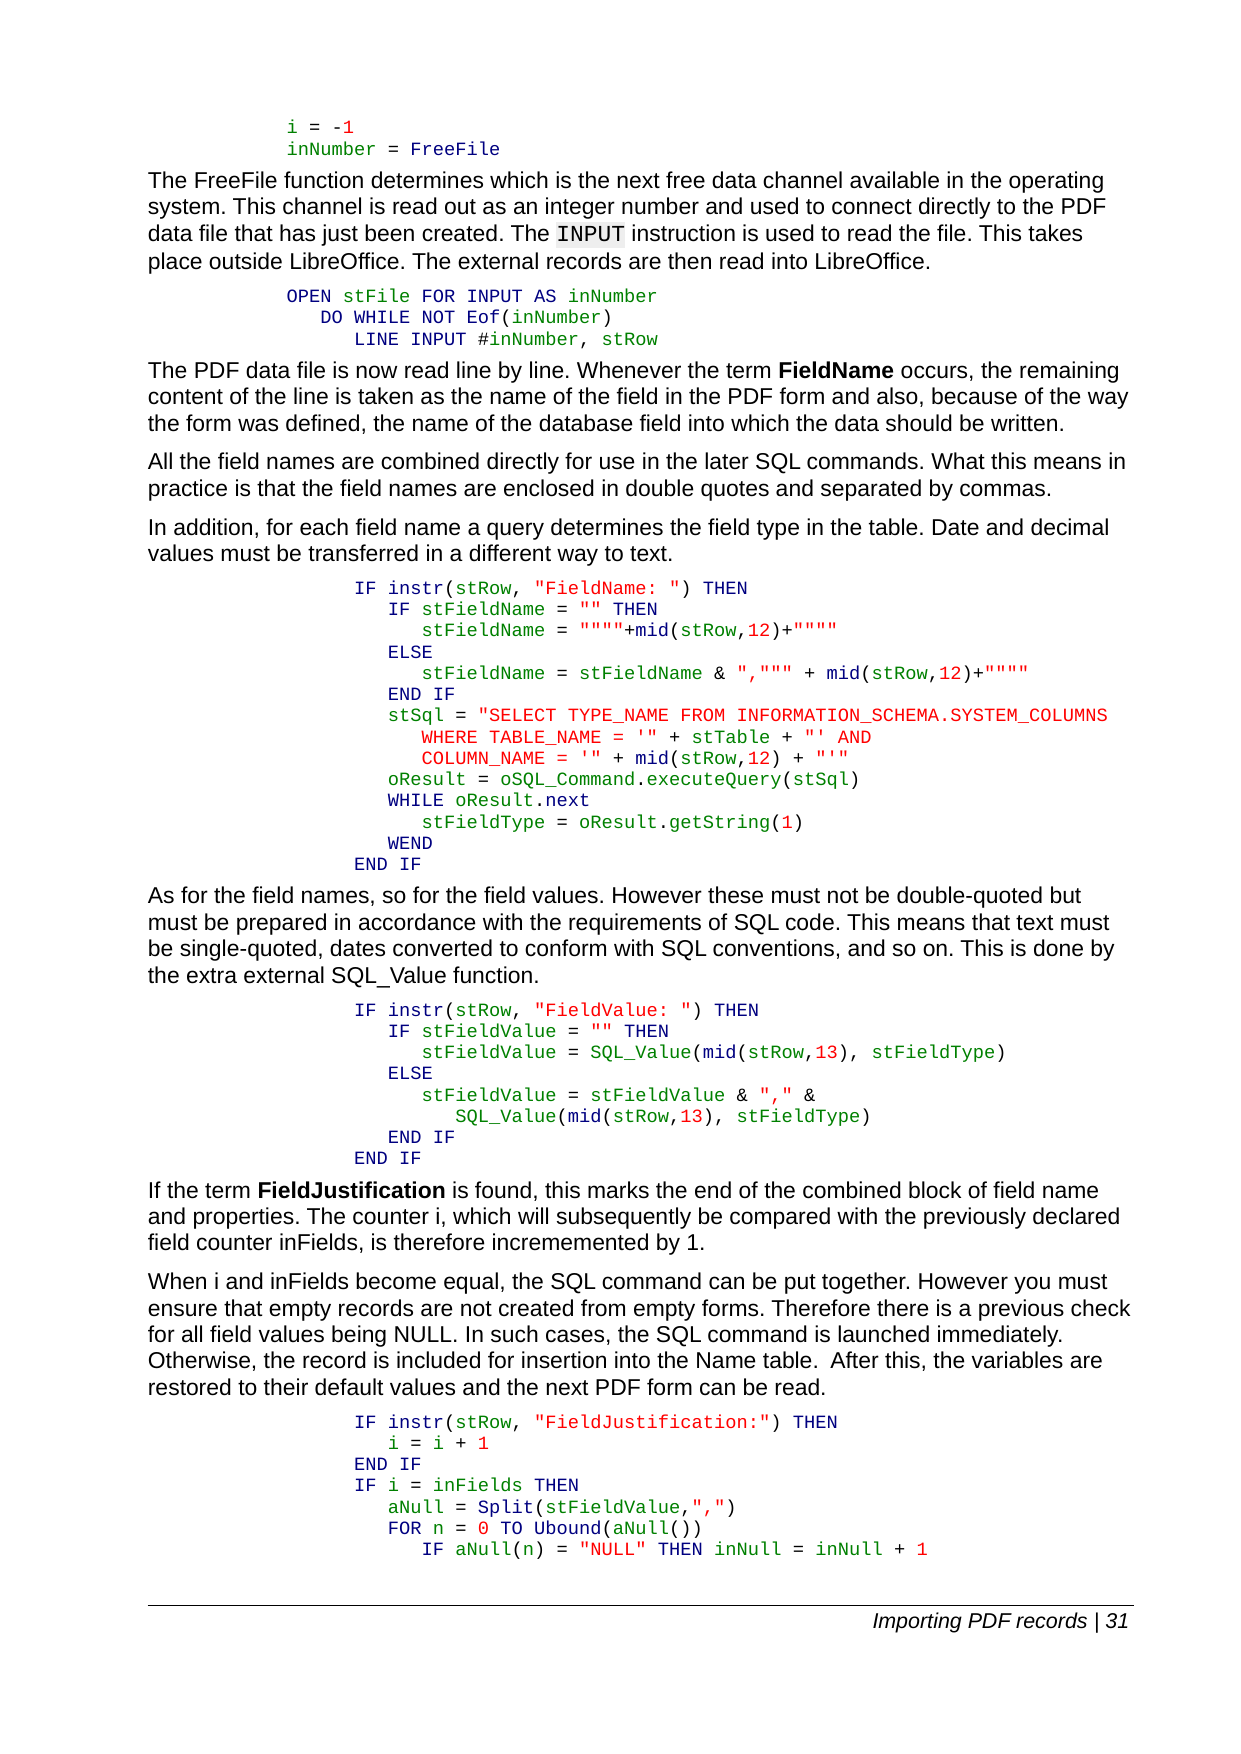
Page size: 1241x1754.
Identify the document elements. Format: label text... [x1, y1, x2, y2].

text END IF [185, 855, 1134, 876]
text The PDF data file is now read line by line. Whenever the term FieldName occurs, the remaining content of the line is taken as the name of the field in the PDF form and also, because of the way the form was defined, the name of the database field into which the data should be written. [148, 357, 1134, 436]
text The FreeFile function determines which is the next free data channel available in the operating system. This channel is read out as an integer number and used to connect directly to the PDF data file that has just been created. The INPUT instruction is used to read the file. This takes place outside LibreOffice. The external records are then read into LibreOffice. [148, 167, 1134, 274]
text oResult = oSQL_Command.executeQuery(stSql) [185, 770, 1134, 791]
text All the field names are combined directly for use in the later SQL commands. What this means in practice is that the field names are enclosed in double quotes and separated by commas. [148, 448, 1134, 501]
text END IF [185, 685, 1134, 706]
text stSql = "SELECT TYPE_NAME FROM INFORMATION_SCHEMA.SYSTEM_COLUMNS WHERE TABLE_NAME = '" + stTable + "' AND COLUMN_NAME = '" + mid(stRow,12) + "'" [185, 706, 1134, 770]
text WEND [185, 834, 1134, 855]
text IF stFieldValue = "" THEN [185, 1022, 1134, 1043]
text IF instr(stRow, "FieldValue: ") THEN [185, 1000, 1134, 1022]
text IF instr(stRow, "FieldName: ") THEN [185, 579, 1134, 600]
text If the term FieldJustification is found, this marks the end of the combined block of field name and properties. The counter i, which will subsequently be compared with the previously declared field counter inFields, is therefore incrememented by 1. [148, 1177, 1134, 1256]
text END IF [185, 1128, 1134, 1149]
text IF aNull(n) = "NULL" THEN inNull = inNull + 1 [185, 1540, 1134, 1561]
text stFieldType = oResult.getString(1) [185, 812, 1134, 834]
text stFieldName = """"+mid(stRow,12)+"""" [185, 621, 1134, 642]
text ELSE [185, 1064, 1134, 1085]
text stFieldValue = SQL_Value(mid(stRow,13), stFieldType) [185, 1043, 1134, 1064]
text As for the field names, so for the field values. However these must not be double-quoted but must be prepared in accordance with the requirements of SQL code. This means that text must be single-quoted, dates converted to conform with SQL conventions, and so on. This is done by the extra external SQL_Value function. [148, 882, 1134, 988]
text LINE INPUT #inNumber, stRow [185, 329, 1134, 351]
text OPEN stFile FOR INPUT AS inNumber [185, 287, 1134, 308]
text In addition, for each field name a query determines the field type in the table. Date and decimal values must be transferred in a different way to text. [148, 513, 1134, 566]
text WHILE oResult.next [185, 791, 1134, 812]
text i = -1 [185, 118, 1134, 139]
text IF instr(stRow, "FieldJustification:") THEN [185, 1412, 1134, 1434]
text IF i = inFields THEN [185, 1476, 1134, 1497]
text DO WHILE NOT Eof(inNumber) [185, 308, 1134, 329]
text i = i + 1 [185, 1434, 1134, 1455]
text ELSE [185, 642, 1134, 664]
text END IF [185, 1149, 1134, 1170]
text aNull = Split(stFieldValue,",") [185, 1497, 1134, 1519]
text When i and inFields become equal, the SQL command can be put together. However you must ensure that empty records are not created from empty forms. Therefore there is a previous check for all field values being NULL. In such cases, the SQL command is launched immediately. Otherwise, the record is included for insertion into the Name table. After this, the variables are restored to their default values and the next PDF form can be read. [148, 1268, 1134, 1400]
text END IF [185, 1455, 1134, 1476]
text stFieldName = stFieldName & ",""" + mid(stRow,12)+"""" [185, 664, 1134, 685]
text FOR n = 0 TO Ubound(aNull()) [185, 1519, 1134, 1540]
text stFieldValue = stFieldValue & "," & SQL_Value(mid(stRow,13), stFieldType) [185, 1085, 1134, 1128]
text IF stFieldName = "" THEN [185, 600, 1134, 621]
text inNumber = FreeFile [185, 139, 1134, 161]
